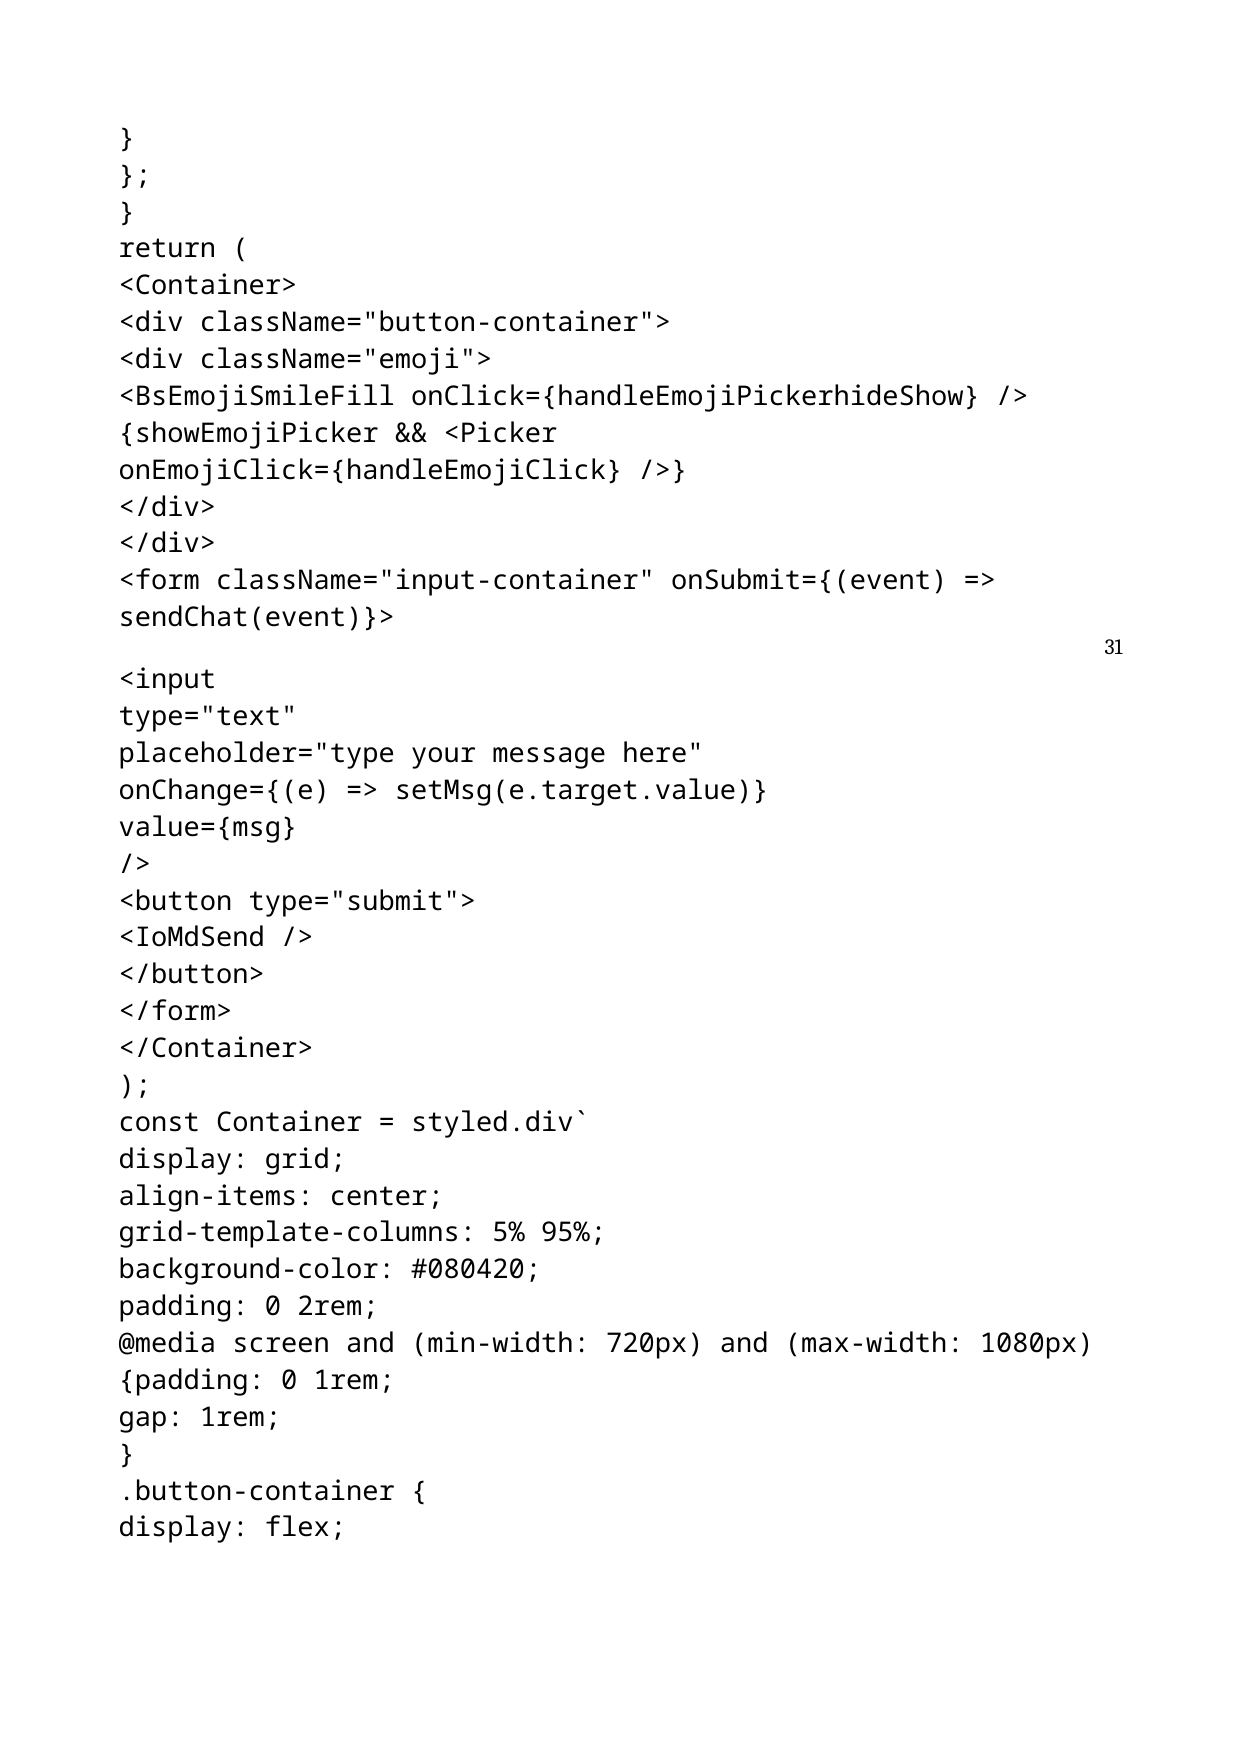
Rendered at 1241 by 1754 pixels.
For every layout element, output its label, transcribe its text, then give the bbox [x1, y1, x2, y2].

text <input [118, 660, 1122, 697]
text <Container> [118, 266, 1122, 303]
text value={msg} [118, 807, 1122, 844]
text </form> [118, 992, 1122, 1028]
text </Container> [118, 1028, 1122, 1065]
text <BsEmojiSmileFill onClick={handleEmojiPickerhideShow} /> [118, 376, 1122, 413]
text } [118, 1434, 1122, 1471]
text <div className="emoji"> [118, 339, 1122, 376]
text }; [118, 155, 1122, 192]
text } [118, 118, 1122, 155]
text </div> [118, 487, 1122, 524]
text display: grid; [118, 1139, 1122, 1176]
text const Container = styled.div` [118, 1102, 1122, 1139]
text </button> [118, 955, 1122, 992]
text ); [118, 1065, 1122, 1102]
text <div className="button-container"> [118, 303, 1122, 339]
text onChange={(e) => setMsg(e.target.value)} [118, 770, 1122, 807]
text placeholder="type your message here" [118, 733, 1122, 770]
text .button-container { [118, 1471, 1122, 1508]
text return ( [118, 229, 1122, 266]
text background-color: #080420; [118, 1250, 1122, 1287]
text display: flex; [118, 1508, 1122, 1545]
text padding: 0 2rem; [118, 1287, 1122, 1323]
text <form className="input-container" onSubmit={(event) => sendChat(event)}> [118, 561, 1122, 634]
text } [118, 192, 1122, 229]
text /> [118, 844, 1122, 881]
text <button type="submit"> [118, 881, 1122, 918]
text 31 [118, 634, 1122, 660]
text <IoMdSend /> [118, 918, 1122, 955]
text gap: 1rem; [118, 1397, 1122, 1434]
text type="text" [118, 697, 1122, 733]
text grid-template-columns: 5% 95%; [118, 1213, 1122, 1250]
text </div> [118, 524, 1122, 561]
text {showEmojiPicker && <Picker onEmojiClick={handleEmojiClick} />} [118, 413, 1122, 487]
text align-items: center; [118, 1176, 1122, 1213]
text @media screen and (min-width: 720px) and (max-width: 1080px) {padding: 0 1rem; [118, 1323, 1122, 1397]
